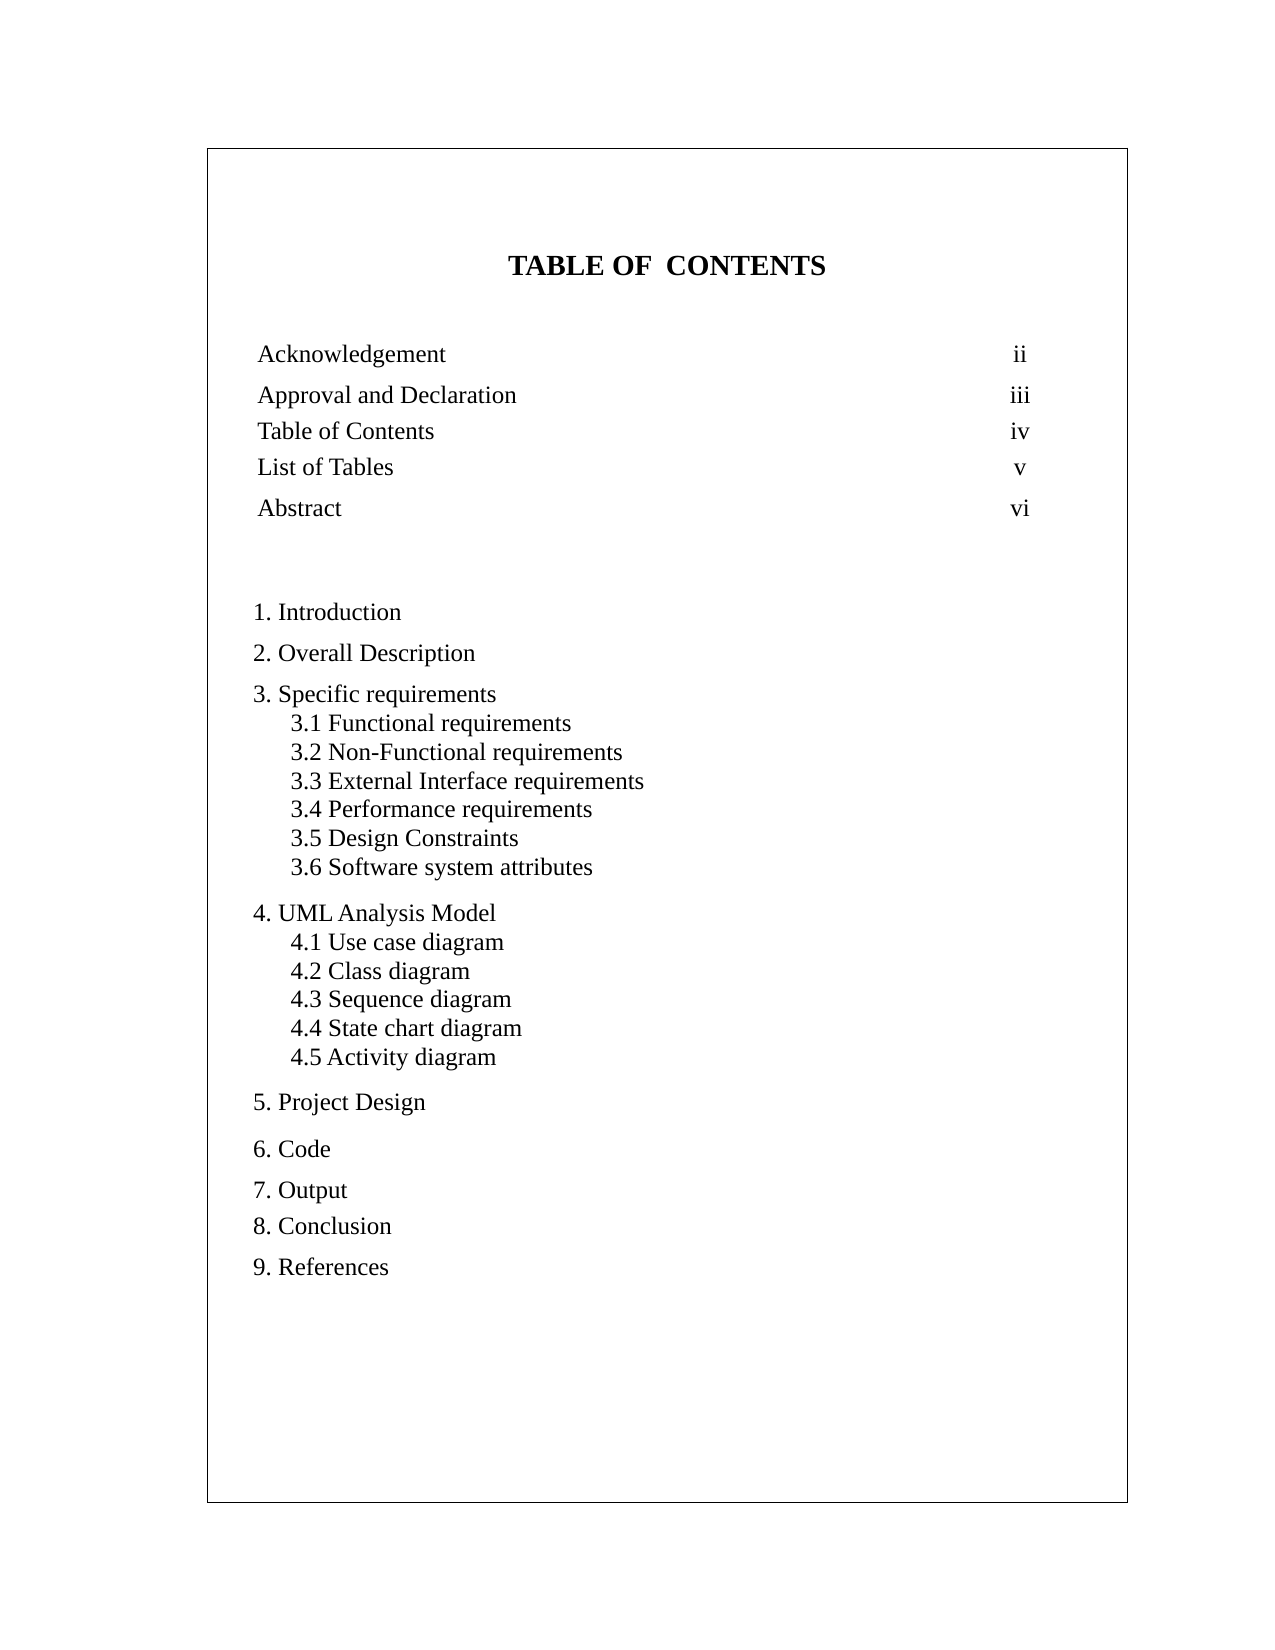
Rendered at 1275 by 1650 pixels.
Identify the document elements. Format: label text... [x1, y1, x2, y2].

table_cell [955, 1087, 1085, 1134]
table_header Acknowledgement [257, 339, 956, 381]
table_cell 9. References [253, 1252, 954, 1294]
table_header 1. Introduction [253, 597, 954, 638]
table_cell 2. Overall Description [253, 638, 954, 679]
table_cell Approval and Declaration [257, 381, 956, 416]
table_cell v [956, 452, 1084, 493]
table_cell [955, 1211, 1085, 1252]
table_cell Table of Contents [257, 416, 956, 452]
table_cell [955, 1252, 1085, 1294]
table_header ii [956, 339, 1084, 381]
table_cell List of Tables [257, 452, 956, 493]
table_cell 4. UML Analysis Model 4.1 Use case diagram 4.2 Class diagram 4.3 Sequence diagram 4.4 State chart diagram 4.5 Activity diagram [253, 898, 954, 1087]
table_cell 6. Code [253, 1134, 954, 1175]
table_cell 5. Project Design [253, 1087, 954, 1134]
table_cell vi [956, 493, 1084, 540]
table_cell Abstract [257, 493, 956, 540]
table_cell [955, 1134, 1085, 1175]
table_header [955, 597, 1085, 638]
text TABLE OF CONTENTS [236, 248, 1098, 282]
table_cell iii [956, 381, 1084, 416]
table_cell [955, 1175, 1085, 1211]
table_cell 7. Output [253, 1175, 954, 1211]
table_cell [955, 898, 1085, 1087]
table_cell 3. Specific requirements 3.1 Functional requirements 3.2 Non-Functional requirements 3.3 External Interface requirements 3.4 Performance requirements 3.5 Design Constraints 3.6 Software system attributes [253, 680, 954, 898]
table_cell [955, 638, 1085, 679]
table_cell 8. Conclusion [253, 1211, 954, 1252]
table_cell [955, 680, 1085, 898]
table_cell iv [956, 416, 1084, 452]
